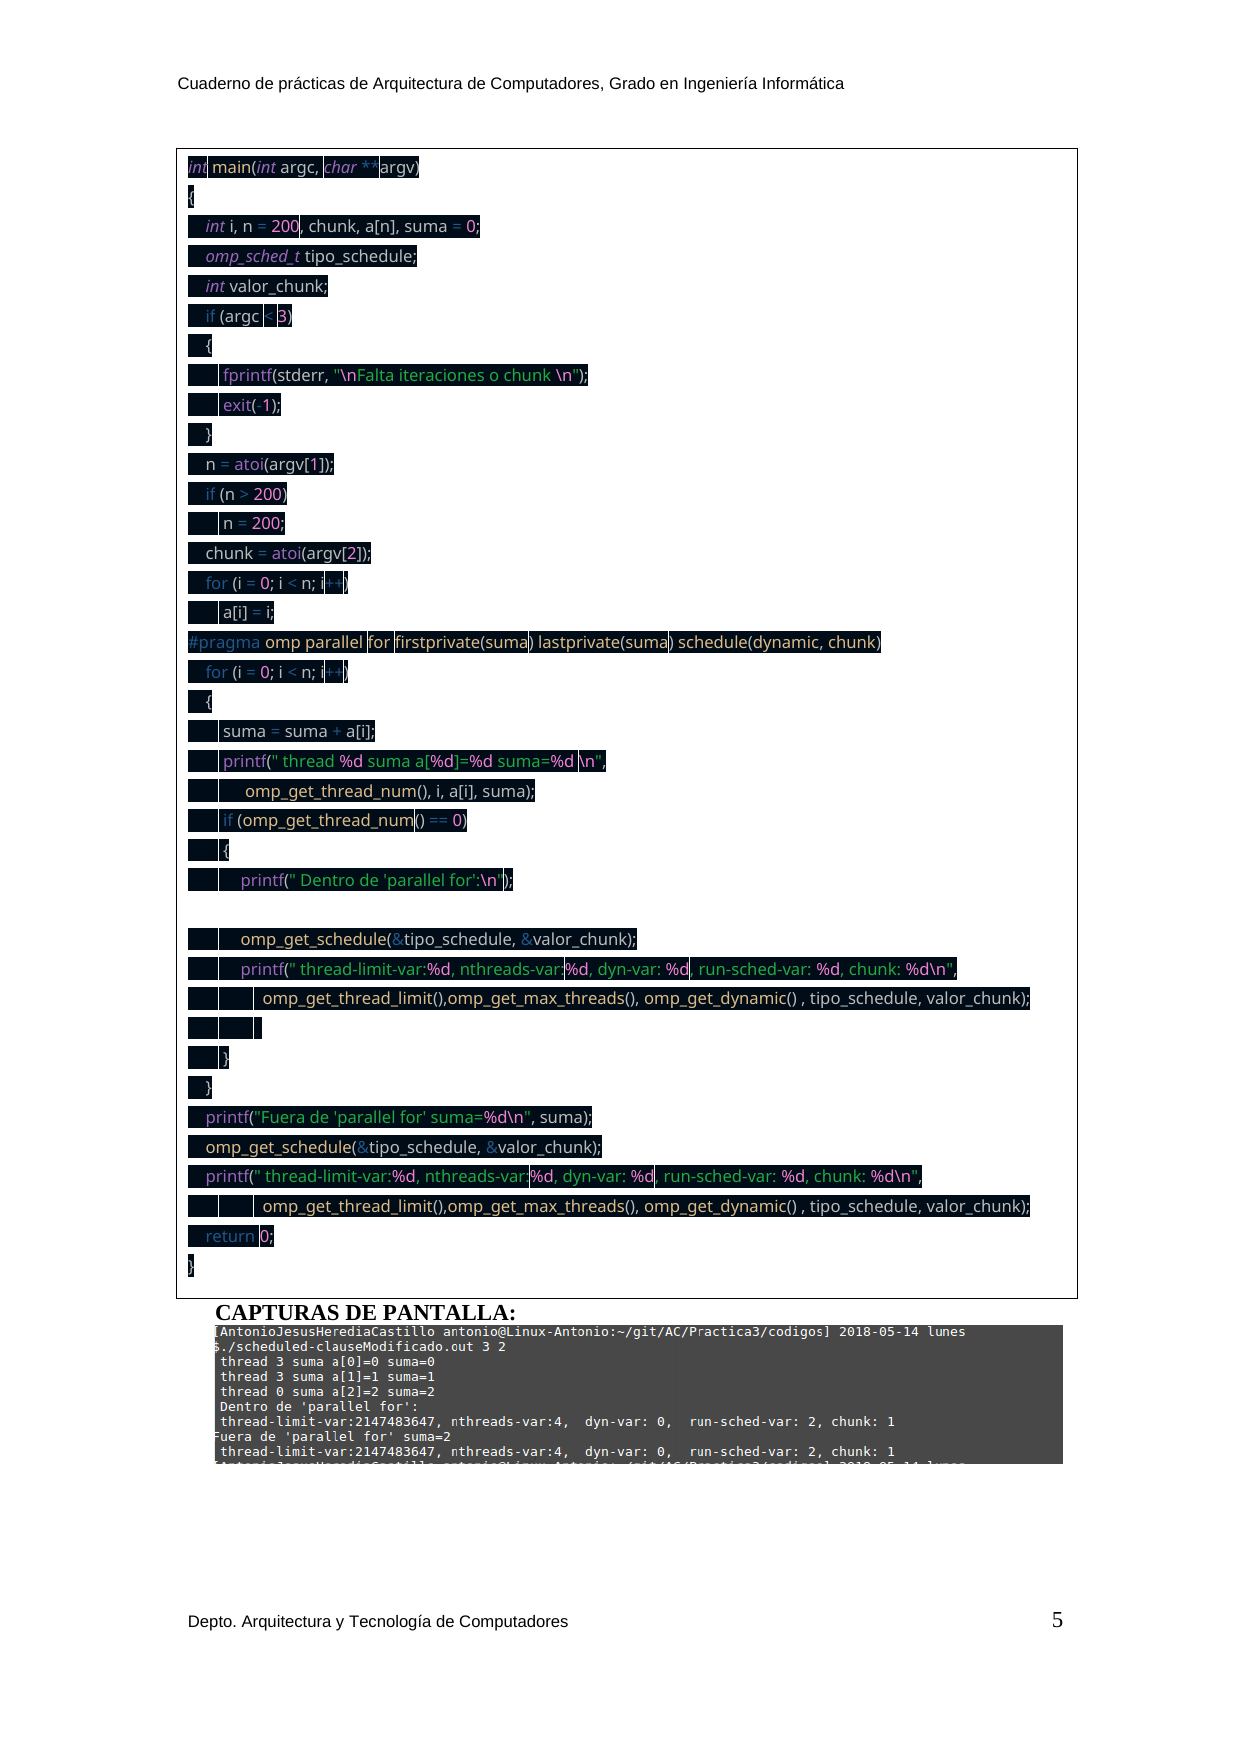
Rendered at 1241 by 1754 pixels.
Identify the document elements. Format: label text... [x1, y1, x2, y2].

picture [214, 1325, 1063, 1464]
table_header int main(int argc, char **argv) { int i, n = 200, chunk, a[n], suma = 0; omp_sched_t tipo_schedule; int valor_chunk; if (argc < 3) { fprintf(stderr, "\nFalta iteraciones o chunk \n"); exit(-1); } n = atoi(argv[1]); if (n > 200) n = 200; chunk = atoi(argv[2]); for (i = 0; i < n; i++) a[i] = i; #pragma omp parallel for firstprivate(suma) lastprivate(suma) schedule(dynamic, chunk) for (i = 0; i < n; i++) { suma = suma + a[i]; printf(" thread %d suma a[%d]=%d suma=%d \n", omp_get_thread_num(), i, a[i], suma); if (omp_get_thread_num() == 0) { printf(" Dentro de 'parallel for':\n"); omp_get_schedule(&tipo_schedule, &valor_chunk); printf(" thread-limit-var:%d, nthreads-var:%d, dyn-var: %d, run-sched-var: %d, chunk: %d\n", omp_get_thread_limit(),omp_get_max_threads(), omp_get_dynamic() , tipo_schedule, valor_chunk); } } printf("Fuera de 'parallel for' suma=%d\n", suma); omp_get_schedule(&tipo_schedule, &valor_chunk); printf(" thread-limit-var:%d, nthreads-var:%d, dyn-var: %d, run-sched-var: %d, chunk: %d\n", omp_get_thread_limit(),omp_get_max_threads(), omp_get_dynamic() , tipo_schedule, valor_chunk); return 0; } [177, 149, 1077, 1298]
text CAPTURAS DE PANTALLA: [215, 1299, 1063, 1325]
